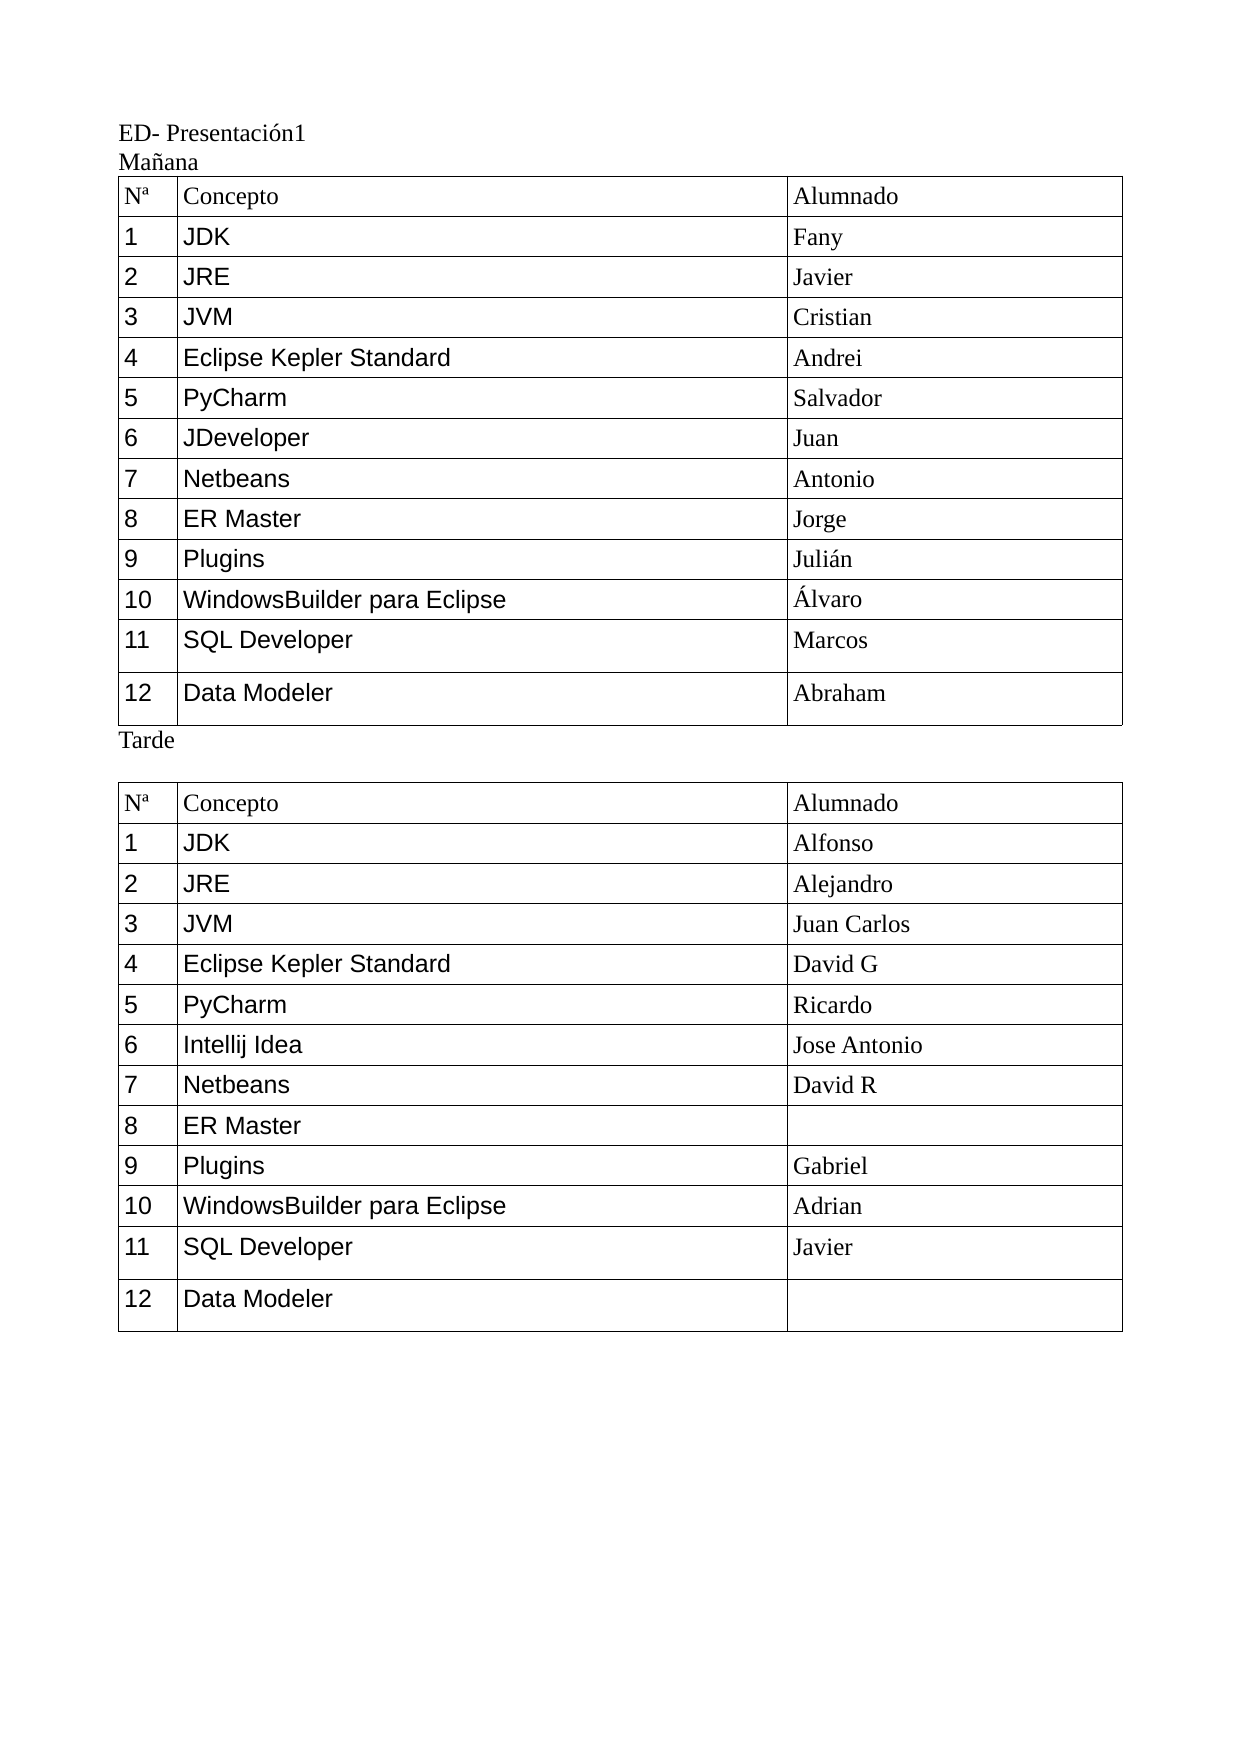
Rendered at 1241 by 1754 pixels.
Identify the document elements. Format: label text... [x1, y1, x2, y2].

text ED- Presentación1 [118, 118, 1122, 147]
table_cell 10 [119, 580, 177, 619]
table_cell SQL Developer [178, 620, 787, 672]
table_cell Julián [788, 540, 1122, 579]
table_cell 11 [119, 620, 177, 672]
table_cell JRE [178, 864, 787, 903]
table_cell PyCharm [178, 985, 787, 1024]
table_cell Jorge [788, 499, 1122, 538]
table_cell David R [788, 1066, 1122, 1105]
table_header Concepto [178, 177, 787, 216]
table_cell Juan [788, 419, 1122, 458]
table_cell 1 [119, 824, 177, 863]
table_header Concepto [178, 783, 787, 823]
table_cell Eclipse Kepler Standard [178, 338, 787, 377]
table_cell 11 [119, 1227, 177, 1278]
table_cell 7 [119, 459, 177, 498]
table_cell 7 [119, 1066, 177, 1105]
table_cell Plugins [178, 540, 787, 579]
table_cell JDK [178, 824, 787, 863]
table_cell Eclipse Kepler Standard [178, 945, 787, 984]
table_cell 2 [119, 257, 177, 297]
table_cell Alejandro [788, 864, 1122, 903]
table_cell Data Modeler [178, 1280, 787, 1331]
table_cell SQL Developer [178, 1227, 787, 1278]
table_cell Marcos [788, 620, 1122, 672]
table_cell Netbeans [178, 459, 787, 498]
table_cell JVM [178, 904, 787, 943]
table_cell 5 [119, 985, 177, 1024]
table_cell [788, 1106, 1122, 1145]
table_cell 8 [119, 499, 177, 538]
table_cell Gabriel [788, 1146, 1122, 1185]
table_cell Data Modeler [178, 673, 787, 725]
table_cell Ricardo [788, 985, 1122, 1024]
table_cell Juan Carlos [788, 904, 1122, 943]
table_header Alumnado [788, 783, 1122, 823]
text Tarde [118, 726, 1122, 753]
table_cell [788, 1280, 1122, 1331]
table_cell JRE [178, 257, 787, 297]
table_cell 9 [119, 540, 177, 579]
table_cell ER Master [178, 1106, 787, 1145]
table_cell Plugins [178, 1146, 787, 1185]
table_cell Javier [788, 257, 1122, 297]
table_cell Alfonso [788, 824, 1122, 863]
table_cell 12 [119, 673, 177, 725]
table_cell 10 [119, 1186, 177, 1226]
table_cell JVM [178, 298, 787, 337]
table_cell JDK [178, 217, 787, 256]
table_cell 4 [119, 945, 177, 984]
table_cell 3 [119, 298, 177, 337]
table_cell Adrian [788, 1186, 1122, 1226]
table_header Nª [119, 177, 177, 216]
table_header Alumnado [788, 177, 1122, 216]
table_cell Netbeans [178, 1066, 787, 1105]
table_cell 5 [119, 378, 177, 417]
table_cell 9 [119, 1146, 177, 1185]
table_cell 8 [119, 1106, 177, 1145]
table_cell WindowsBuilder para Eclipse [178, 1186, 787, 1226]
table_cell Salvador [788, 378, 1122, 417]
table_cell Abraham [788, 673, 1122, 725]
table_cell JDeveloper [178, 419, 787, 458]
table_cell 1 [119, 217, 177, 256]
table_cell 4 [119, 338, 177, 377]
table_cell Andrei [788, 338, 1122, 377]
table_cell ER Master [178, 499, 787, 538]
table_cell PyCharm [178, 378, 787, 417]
table_cell 12 [119, 1280, 177, 1331]
table_cell Intellij Idea [178, 1025, 787, 1064]
table_cell Cristian [788, 298, 1122, 337]
table_cell 6 [119, 419, 177, 458]
table_cell Jose Antonio [788, 1025, 1122, 1064]
table_header Nª [119, 783, 177, 823]
table_cell Fany [788, 217, 1122, 256]
table_cell WindowsBuilder para Eclipse [178, 580, 787, 619]
text Mañana [118, 147, 1122, 176]
table_cell 2 [119, 864, 177, 903]
table_cell David G [788, 945, 1122, 984]
table_cell Álvaro [788, 580, 1122, 619]
table_cell Antonio [788, 459, 1122, 498]
table_cell Javier [788, 1227, 1122, 1278]
table_cell 3 [119, 904, 177, 943]
table_cell 6 [119, 1025, 177, 1064]
